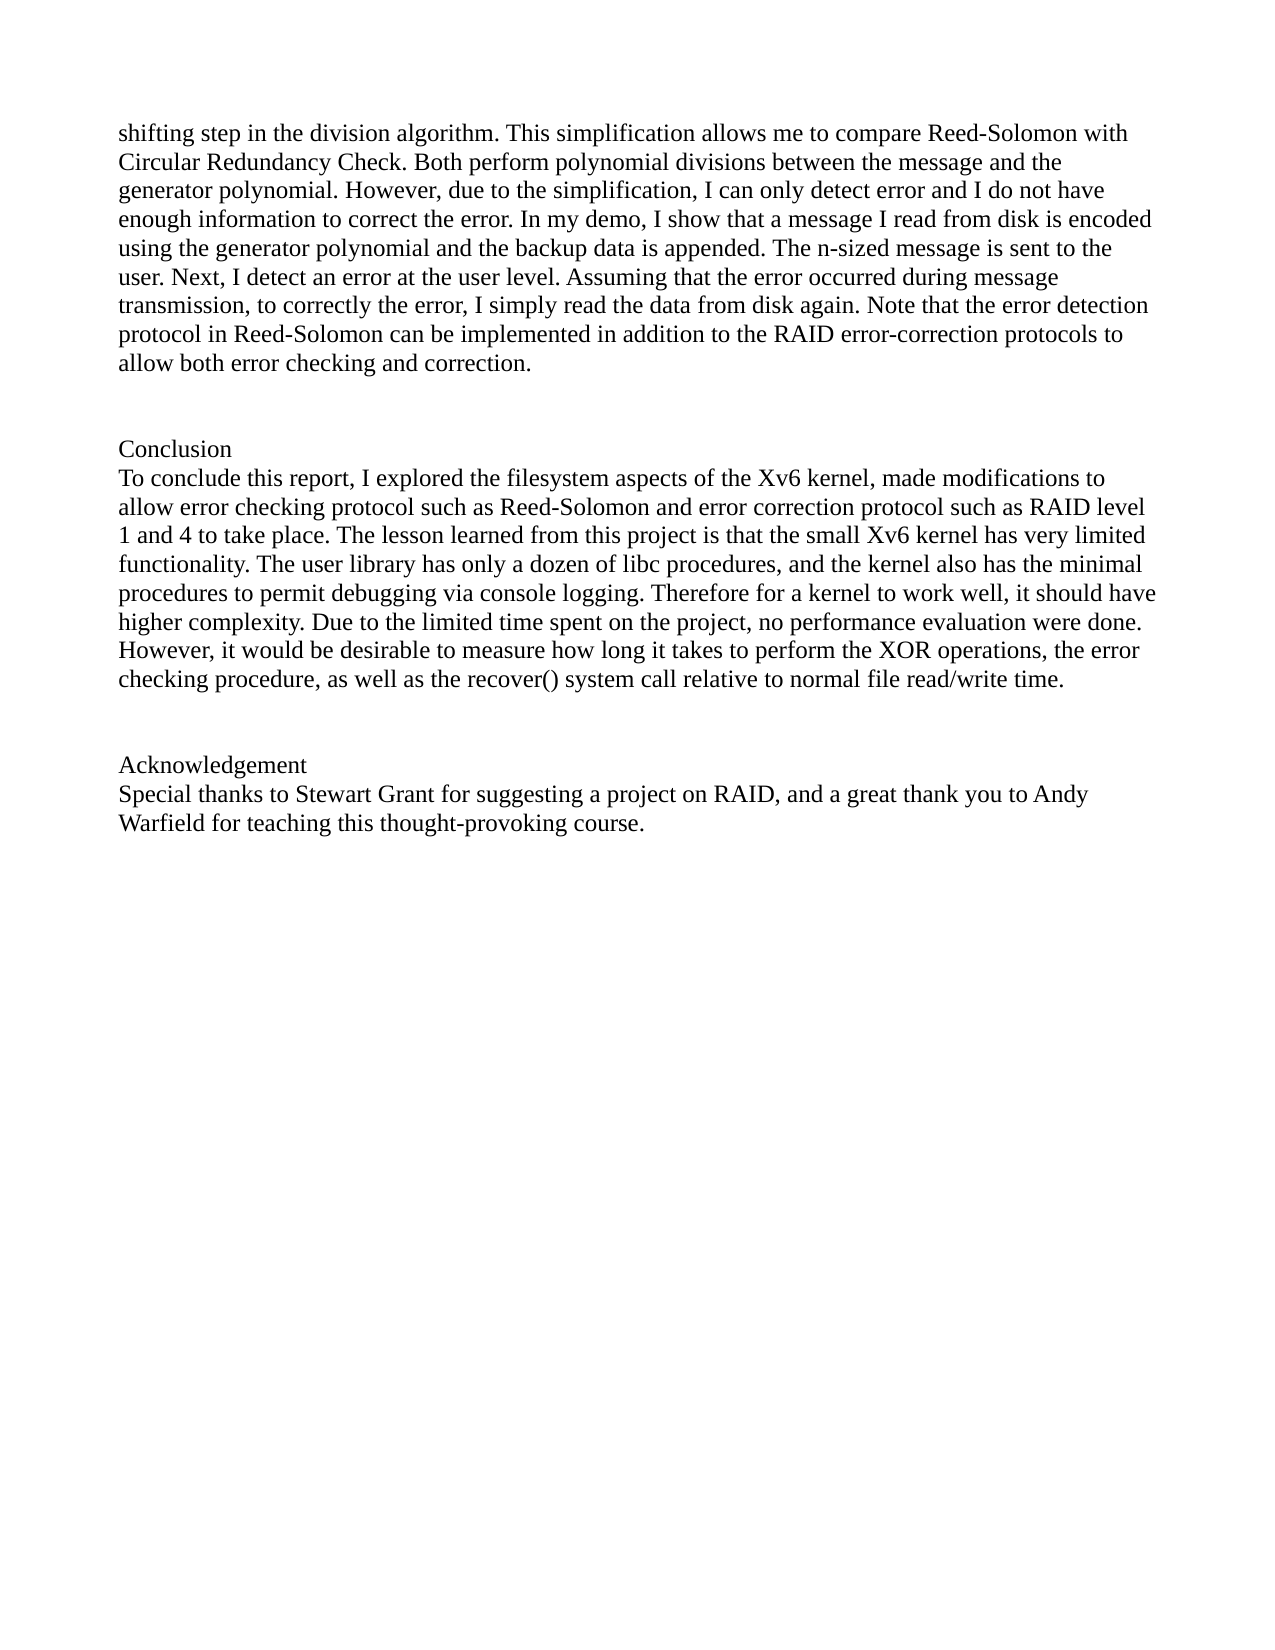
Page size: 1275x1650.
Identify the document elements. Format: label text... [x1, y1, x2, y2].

text Conclusion [118, 434, 1157, 463]
text shifting step in the division algorithm. This simplification allows me to compare Reed-Solomon with Circular Redundancy Check. Both perform polynomial divisions between the message and the generator polynomial. However, due to the simplification, I can only detect error and I do not have enough information to correct the error. In my demo, I show that a message I read from disk is encoded using the generator polynomial and the backup data is appended. The n-sized message is sent to the user. Next, I detect an error at the user level. Assuming that the error occurred during message transmission, to correctly the error, I simply read the data from disk again. Note that the error detection protocol in Reed-Solomon can be implemented in addition to the RAID error-correction protocols to allow both error checking and correction. [118, 118, 1157, 377]
text Special thanks to Stewart Grant for suggesting a project on RAID, and a great thank you to Andy Warfield for teaching this thought-provoking course. [118, 779, 1157, 837]
text Acknowledgement [118, 751, 1157, 779]
text To conclude this report, I explored the filesystem aspects of the Xv6 kernel, made modifications to allow error checking protocol such as Reed-Solomon and error correction protocol such as RAID level 1 and 4 to take place. The lesson learned from this project is that the small Xv6 kernel has very limited functionality. The user library has only a dozen of libc procedures, and the kernel also has the minimal procedures to permit debugging via console logging. Therefore for a kernel to work well, it should have higher complexity. Due to the limited time spent on the project, no performance evaluation were done. However, it would be desirable to measure how long it takes to perform the XOR operations, the error checking procedure, as well as the recover() system call relative to normal file read/write time. [118, 463, 1157, 693]
